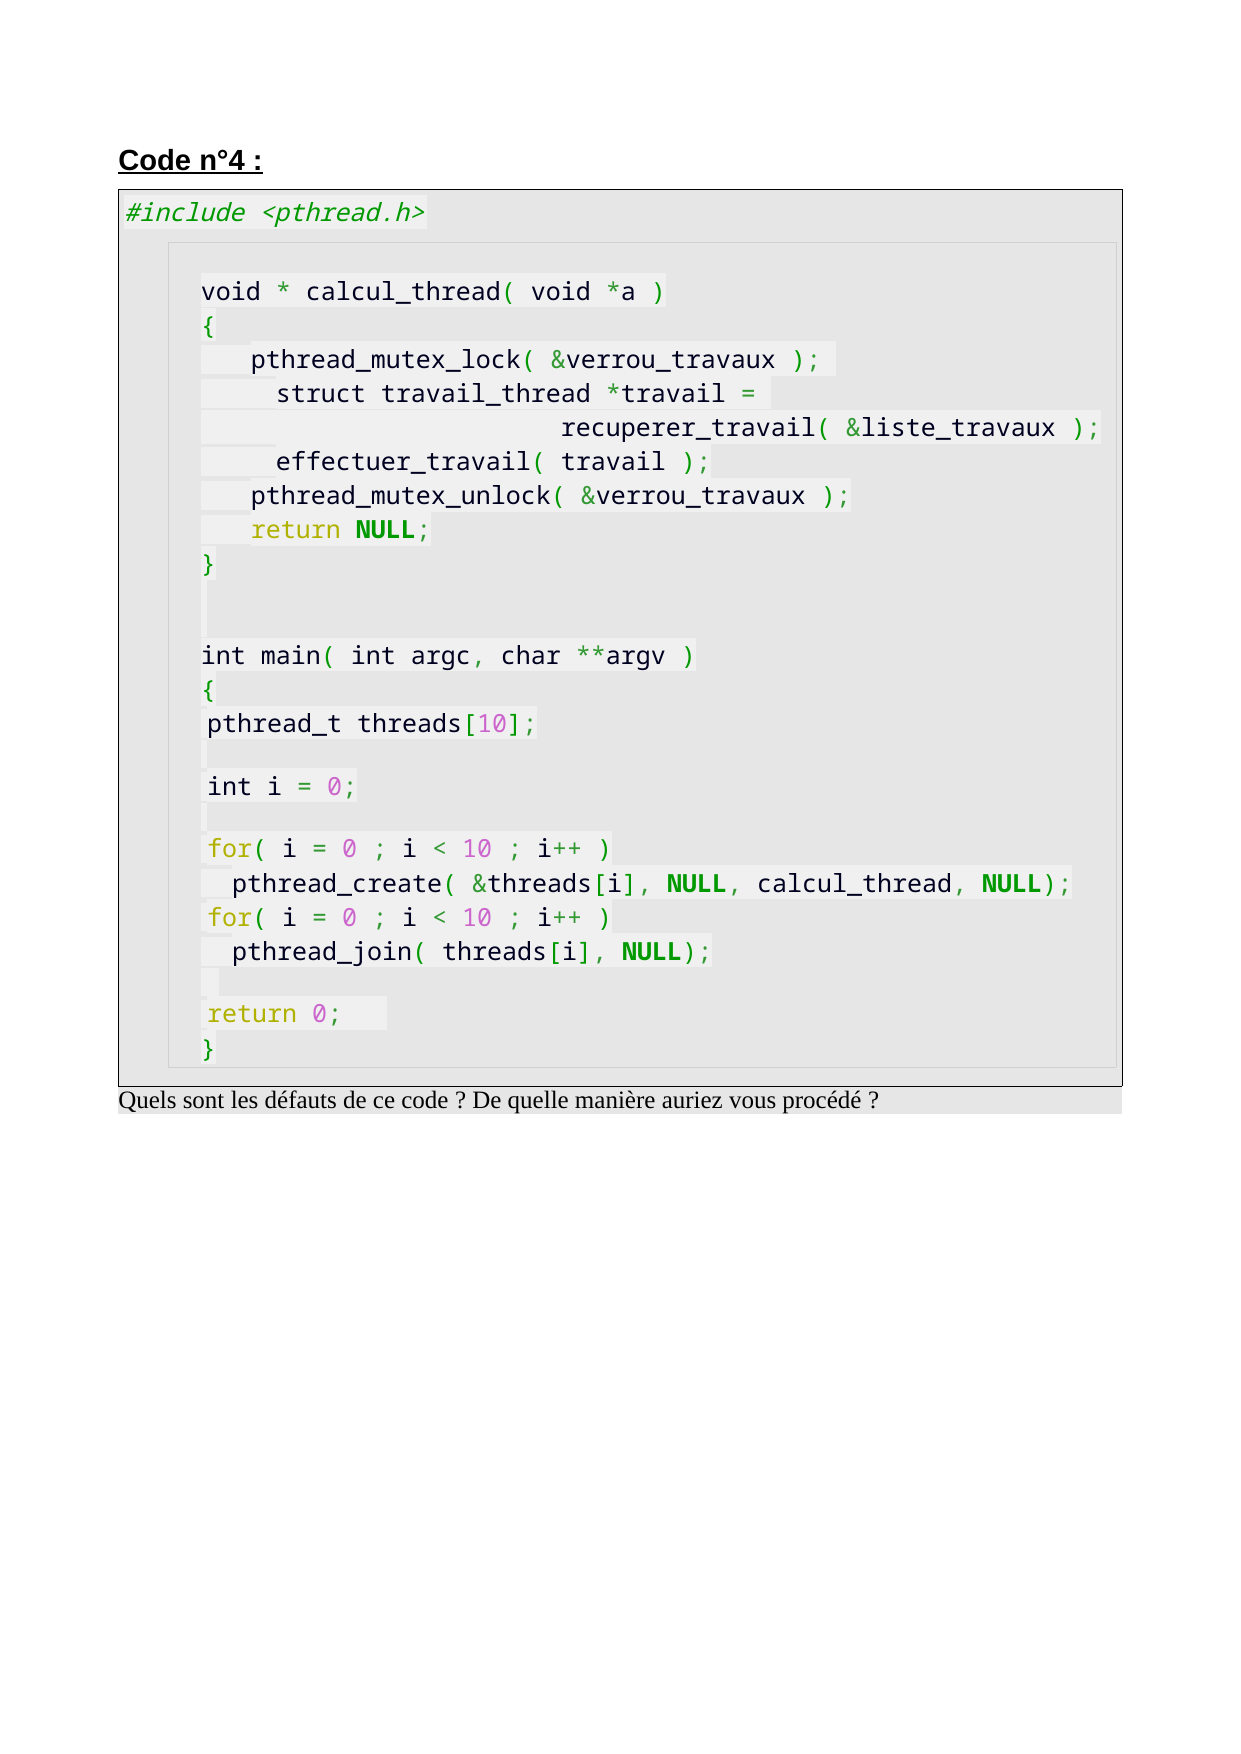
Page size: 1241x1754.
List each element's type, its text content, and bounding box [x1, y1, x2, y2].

text Quels sont les défauts de ce code ? De quelle manière auriez vous procédé ? [118, 1087, 1122, 1114]
table_header #include <pthread.h> void * calcul_thread( void *a ) { pthread_mutex_lock( &verrou_travaux ); struct travail_thread *travail = recuperer_travail( &liste_travaux ); effectuer_travail( travail ); pthread_mutex_unlock( &verrou_travaux ); return NULL; } int main( int argc, char **argv ) { pthread_t threads[10]; int i = 0; for( i = 0 ; i < 10 ; i++ ) pthread_create( &threads[i], NULL, calcul_thread, NULL); for( i = 0 ; i < 10 ; i++ ) pthread_join( threads[i], NULL); return 0; } [119, 190, 1122, 1086]
subtitle Code n°4 : [118, 143, 1122, 177]
